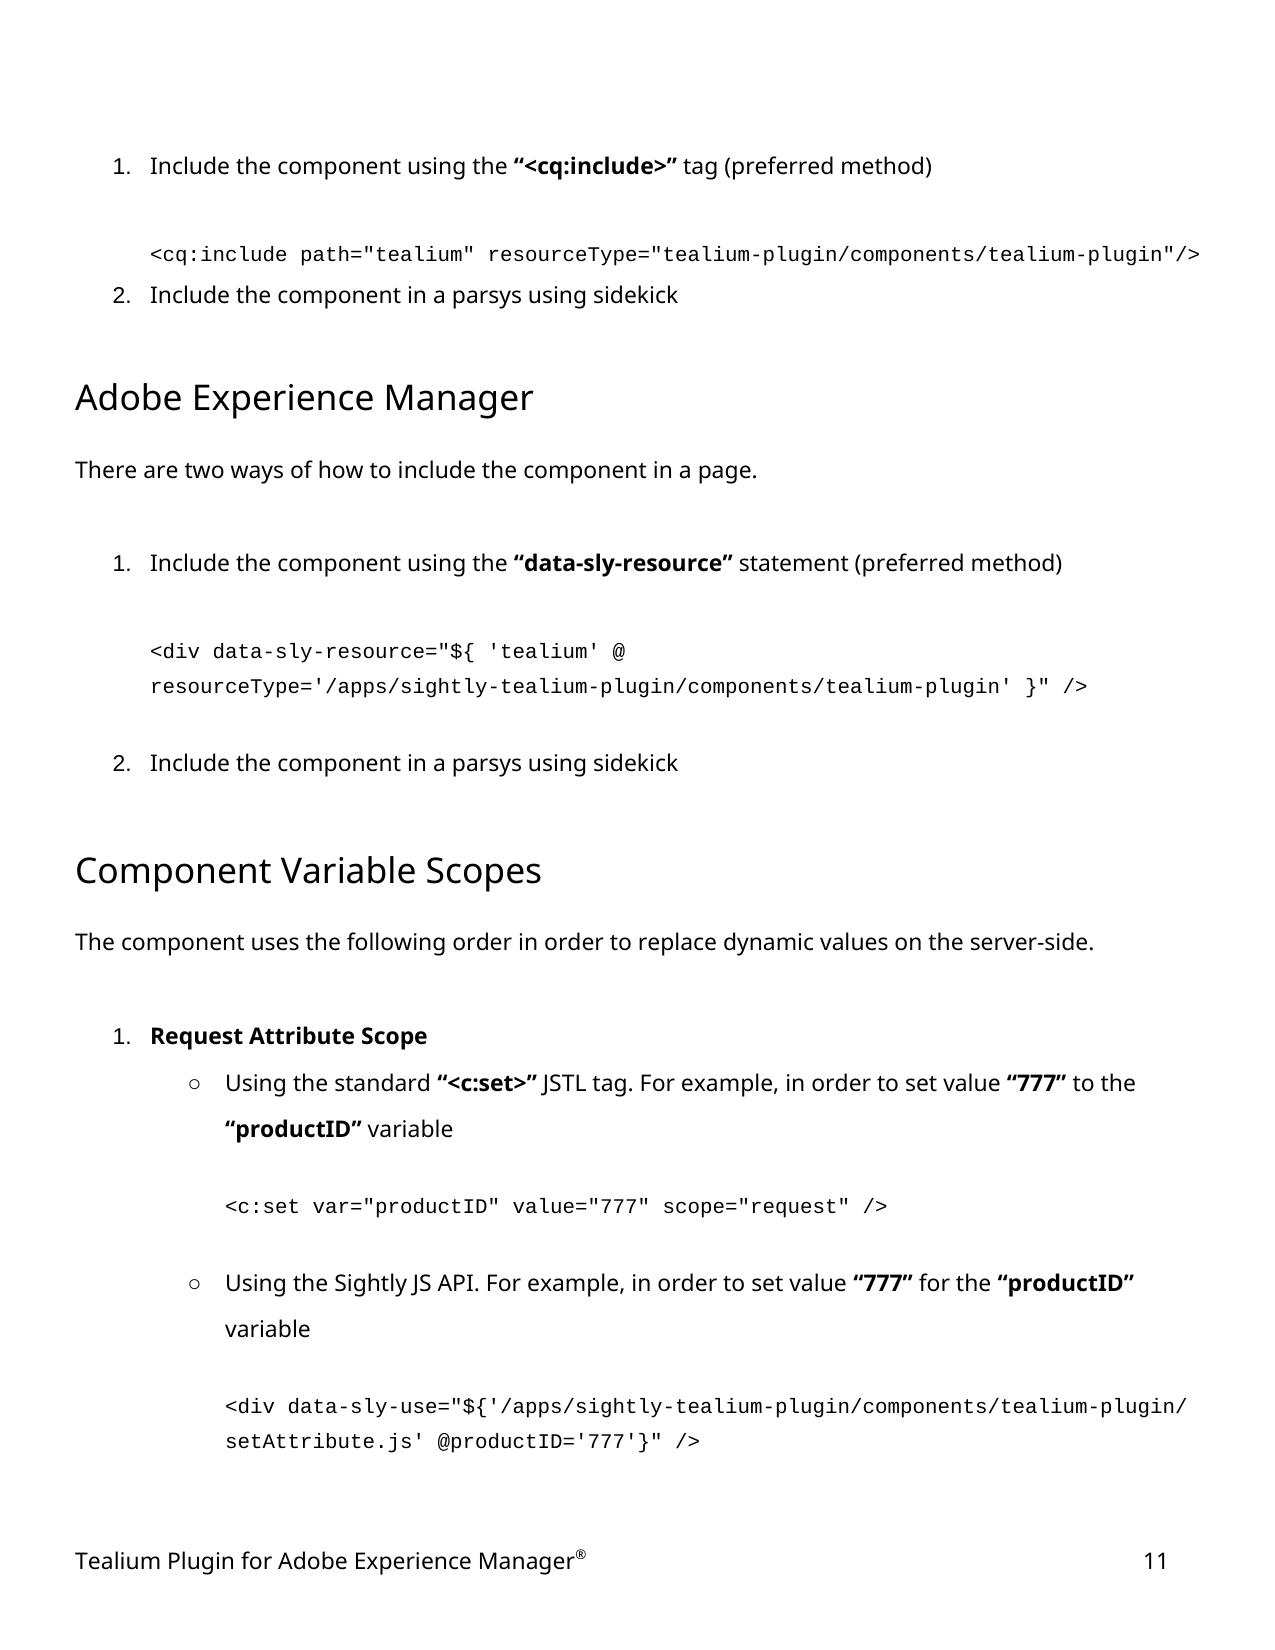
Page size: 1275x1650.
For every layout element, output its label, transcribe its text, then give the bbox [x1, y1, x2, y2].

list Request Attribute Scope [112, 1019, 1200, 1051]
text <cq:include path="tealium" resourceType="tealium-plugin/components/tealium-plugin"/> [75, 244, 1200, 267]
list Include the component in a parsys using sidekick [112, 279, 1200, 310]
list Using the Sightly JS API. For example, in order to set value “777” for the “productID” variable [187, 1266, 1200, 1344]
list Include the component using the “data-sly-resource” statement (preferred method) [112, 547, 1200, 578]
list Include the component using the “<cq:include>” tag (preferred method) [112, 150, 1200, 181]
subtitle Component Variable Scopes [75, 845, 1200, 893]
text The component uses the following order in order to replace dynamic values on the server-side. [75, 926, 1200, 957]
text <c:set var="productID" value="777" scope="request" /> [150, 1196, 1200, 1219]
list Include the component in a parsys using sidekick [112, 747, 1200, 778]
list Using the standard “<c:set>” JSTL tag. For example, in order to set value “777” to the “productID” variable [187, 1066, 1200, 1144]
subtitle Adobe Experience Manager [75, 373, 1200, 421]
text There are two ways of how to include the component in a page. [75, 453, 1200, 485]
text <div data-sly-resource="${ 'tealium' @ resourceType='/apps/sightly-tealium-plugin/components/tealium-plugin' }" /> [150, 641, 1200, 700]
text <div data-sly-use="${'/apps/sightly-tealium-plugin/components/tealium-plugin/setAttribute.js' @productID='777'}" /> [225, 1396, 1200, 1455]
